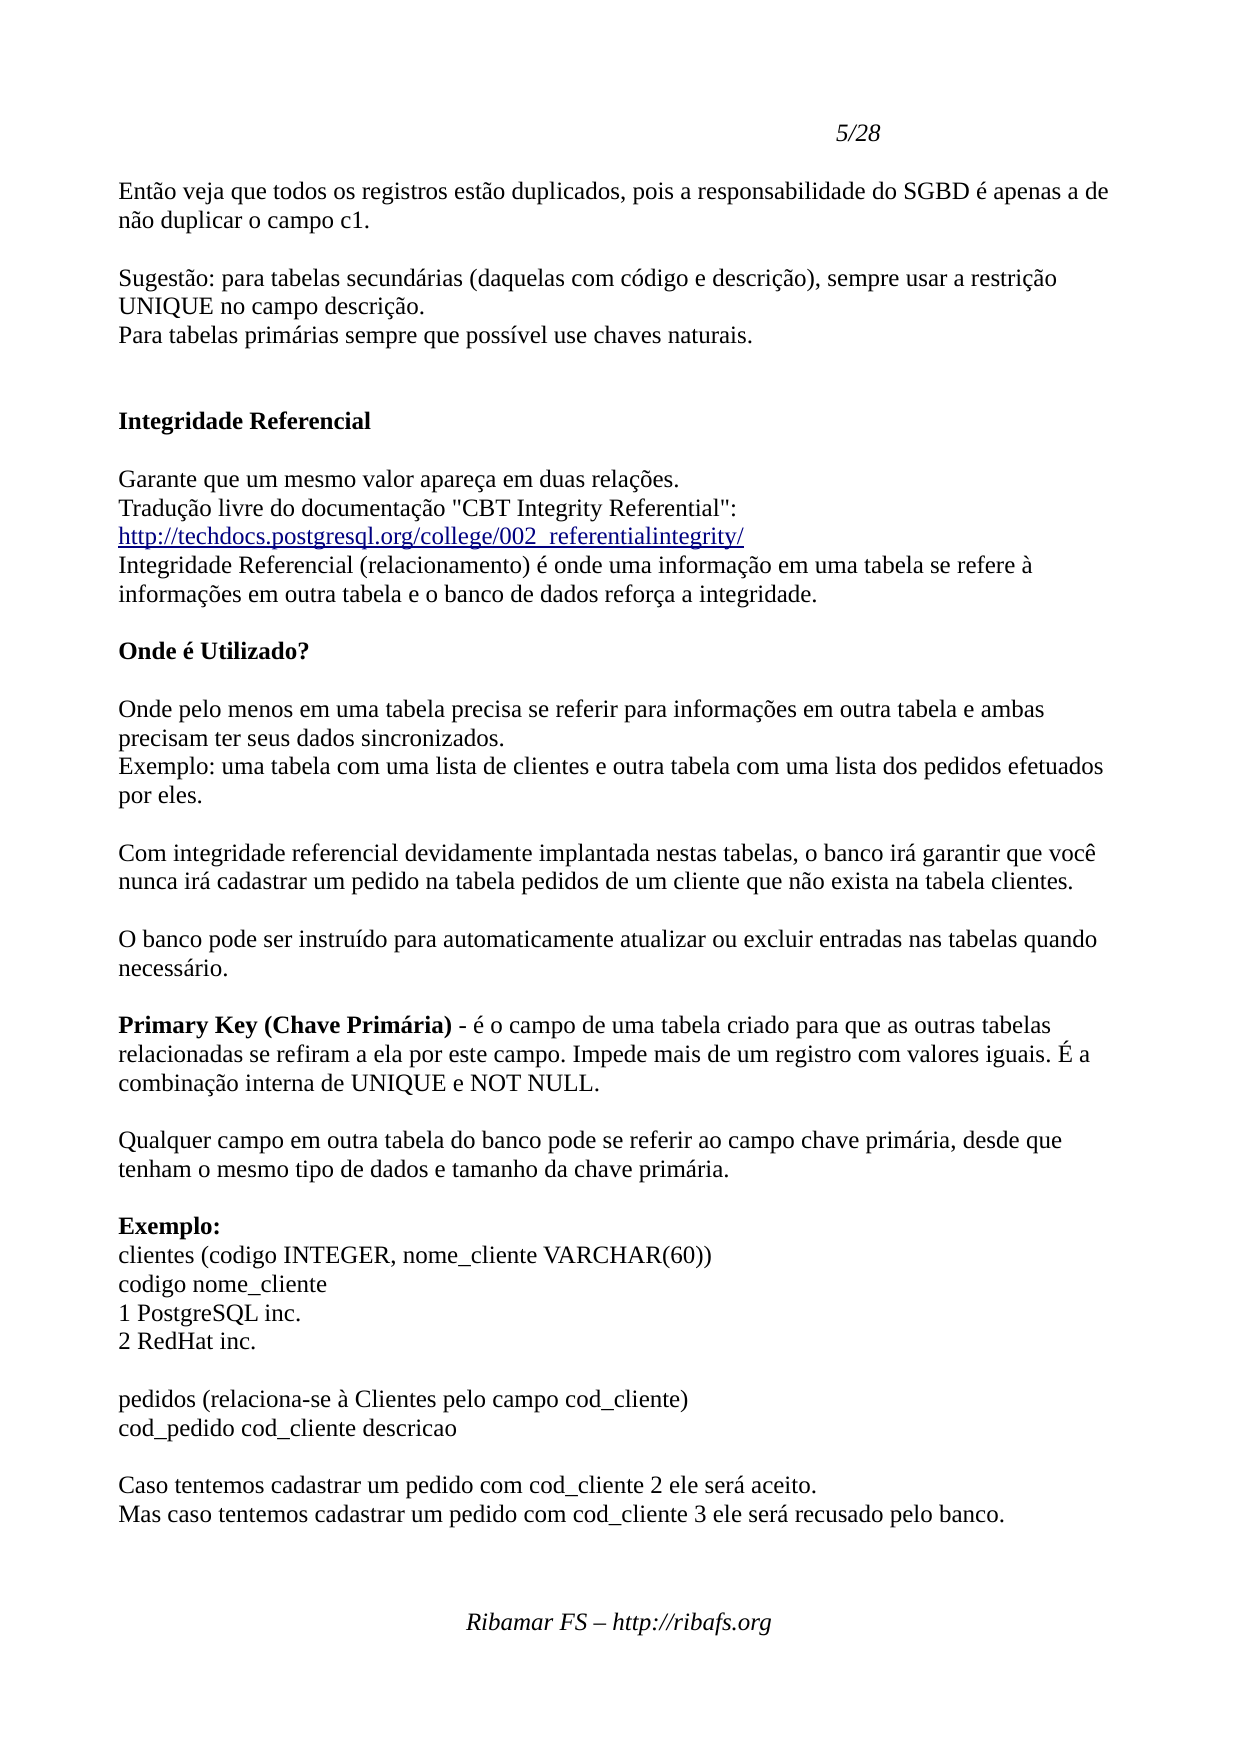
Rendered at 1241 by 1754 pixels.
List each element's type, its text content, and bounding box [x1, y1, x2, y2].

text 2 RedHat inc. [118, 1326, 1122, 1355]
text Onde é Utilizado? [118, 636, 1122, 665]
text Exemplo: [118, 1211, 1122, 1240]
text codigo nome_cliente [118, 1269, 1122, 1298]
text Tradução livre do documentação "CBT Integrity Referential": [118, 493, 1122, 521]
text Integridade Referencial [118, 406, 1122, 435]
text Mas caso tentemos cadastrar um pedido com cod_cliente 3 ele será recusado pelo banco. [118, 1499, 1122, 1528]
text Exemplo: uma tabela com uma lista de clientes e outra tabela com uma lista dos pedidos efetuados por eles. [118, 751, 1122, 809]
text Qualquer campo em outra tabela do banco pode se referir ao campo chave primária, desde que tenham o mesmo tipo de dados e tamanho da chave primária. [118, 1125, 1122, 1183]
text Caso tentemos cadastrar um pedido com cod_cliente 2 ele será aceito. [118, 1470, 1122, 1499]
text Integridade Referencial (relacionamento) é onde uma informação em uma tabela se refere à informações em outra tabela e o banco de dados reforça a integridade. [118, 550, 1122, 608]
text 1 PostgreSQL inc. [118, 1298, 1122, 1326]
text Sugestão: para tabelas secundárias (daquelas com código e descrição), sempre usar a restrição UNIQUE no campo descrição. [118, 263, 1122, 320]
text Para tabelas primárias sempre que possível use chaves naturais. [118, 320, 1122, 349]
text Onde pelo menos em uma tabela precisa se referir para informações em outra tabela e ambas precisam ter seus dados sincronizados. [118, 694, 1122, 751]
text cod_pedido cod_cliente descricao [118, 1413, 1122, 1441]
text http://techdocs.postgresql.org/college/002_referentialintegrity/ [118, 521, 1122, 550]
text pedidos (relaciona-se à Clientes pelo campo cod_cliente) [118, 1384, 1122, 1413]
text Garante que um mesmo valor apareça em duas relações. [118, 464, 1122, 493]
text clientes (codigo INTEGER, nome_cliente VARCHAR(60)) [118, 1240, 1122, 1269]
text Com integridade referencial devidamente implantada nestas tabelas, o banco irá garantir que você nunca irá cadastrar um pedido na tabela pedidos de um cliente que não exista na tabela clientes. [118, 838, 1122, 895]
text O banco pode ser instruído para automaticamente atualizar ou excluir entradas nas tabelas quando necessário. [118, 924, 1122, 981]
text Primary Key (Chave Primária) - é o campo de uma tabela criado para que as outras tabelas relacionadas se refiram a ela por este campo. Impede mais de um registro com valores iguais. É a combinação interna de UNIQUE e NOT NULL. [118, 1010, 1122, 1096]
text Então veja que todos os registros estão duplicados, pois a responsabilidade do SGBD é apenas a de não duplicar o campo c1. [118, 176, 1122, 234]
